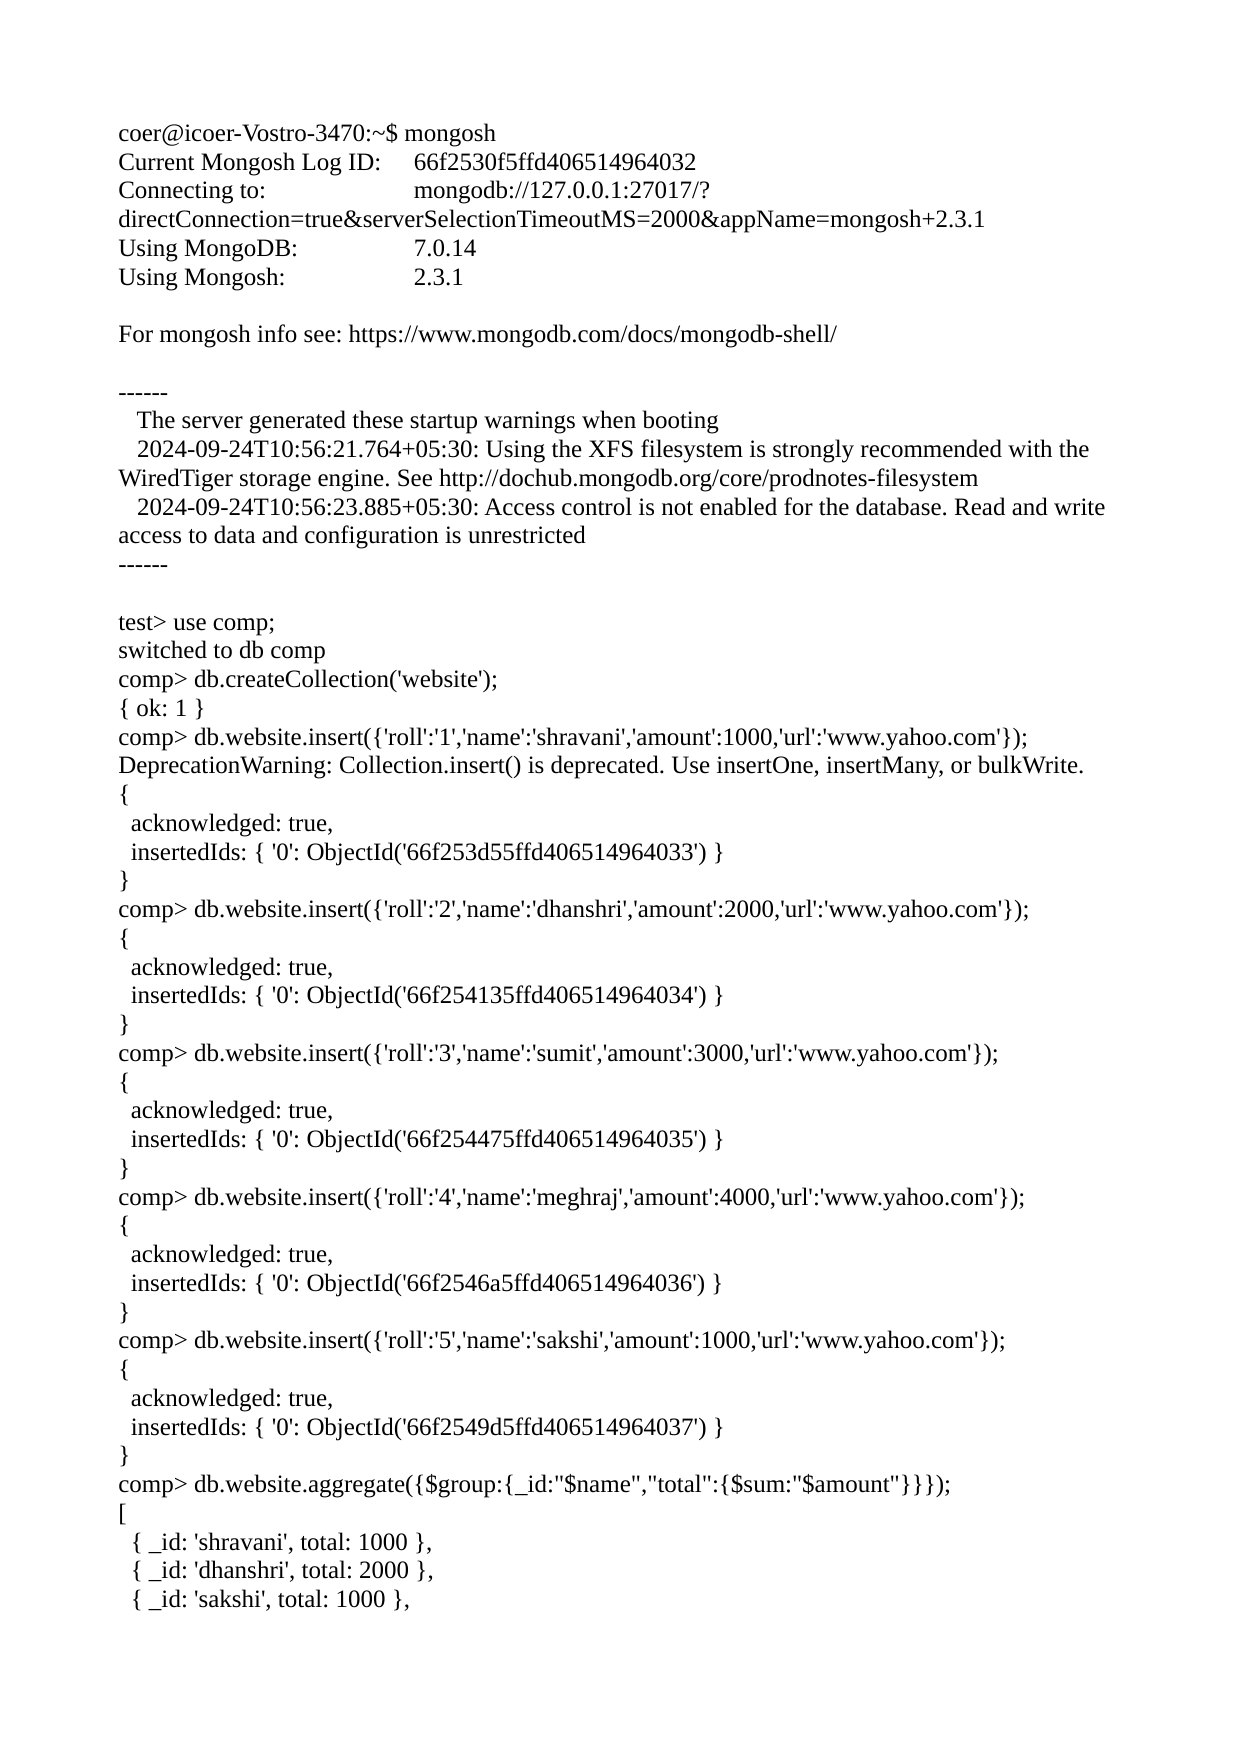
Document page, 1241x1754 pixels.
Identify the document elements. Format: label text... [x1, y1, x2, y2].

text Using Mongosh: 2.3.1 [118, 262, 1122, 291]
text insertedIds: { '0': ObjectId('66f254135ffd406514964034') } [118, 981, 1122, 1009]
text insertedIds: { '0': ObjectId('66f254475ffd406514964035') } [118, 1124, 1122, 1153]
text { [118, 1067, 1122, 1096]
text comp> db.website.insert({'roll':'2','name':'dhanshri','amount':2000,'url':'www.yahoo.com'}); [118, 894, 1122, 923]
text { [118, 1354, 1122, 1383]
text { _id: 'shravani', total: 1000 }, [118, 1527, 1122, 1556]
text coer@icoer-Vostro-3470:~$ mongosh [118, 118, 1122, 147]
text { [118, 1211, 1122, 1239]
text Connecting to: mongodb://127.0.0.1:27017/?directConnection=true&serverSelectionTimeoutMS=2000&appName=mongosh+2.3.1 [118, 176, 1122, 233]
text acknowledged: true, [118, 1096, 1122, 1124]
text insertedIds: { '0': ObjectId('66f2549d5ffd406514964037') } [118, 1412, 1122, 1441]
text ------ [118, 377, 1122, 406]
text [ [118, 1498, 1122, 1527]
text comp> db.website.insert({'roll':'3','name':'sumit','amount':3000,'url':'www.yahoo.com'}); [118, 1038, 1122, 1067]
text 2024-09-24T10:56:23.885+05:30: Access control is not enabled for the database. Read and write access to data and configuration is unrestricted [118, 492, 1122, 549]
text { [118, 779, 1122, 808]
text comp> db.website.insert({'roll':'5','name':'sakshi','amount':1000,'url':'www.yahoo.com'}); [118, 1326, 1122, 1354]
text comp> db.website.insert({'roll':'1','name':'shravani','amount':1000,'url':'www.yahoo.com'}); [118, 722, 1122, 751]
text The server generated these startup warnings when booting [118, 406, 1122, 434]
text comp> db.website.insert({'roll':'4','name':'meghraj','amount':4000,'url':'www.yahoo.com'}); [118, 1182, 1122, 1211]
text test> use comp; [118, 607, 1122, 636]
text DeprecationWarning: Collection.insert() is deprecated. Use insertOne, insertMany, or bulkWrite. [118, 751, 1122, 779]
text 2024-09-24T10:56:21.764+05:30: Using the XFS filesystem is strongly recommended with the WiredTiger storage engine. See http://dochub.mongodb.org/core/prodnotes-filesystem [118, 434, 1122, 492]
text acknowledged: true, [118, 808, 1122, 837]
text insertedIds: { '0': ObjectId('66f253d55ffd406514964033') } [118, 837, 1122, 866]
text insertedIds: { '0': ObjectId('66f2546a5ffd406514964036') } [118, 1268, 1122, 1297]
text Using MongoDB: 7.0.14 [118, 233, 1122, 262]
text } [118, 1009, 1122, 1038]
text } [118, 866, 1122, 894]
text comp> db.website.aggregate({$group:{_id:"$name","total":{$sum:"$amount"}}}); [118, 1469, 1122, 1498]
text { _id: 'sakshi', total: 1000 }, [118, 1584, 1122, 1613]
text Current Mongosh Log ID: 66f2530f5ffd406514964032 [118, 147, 1122, 176]
text { [118, 923, 1122, 952]
text acknowledged: true, [118, 1383, 1122, 1412]
text { ok: 1 } [118, 693, 1122, 722]
text } [118, 1441, 1122, 1469]
text acknowledged: true, [118, 952, 1122, 981]
text { _id: 'dhanshri', total: 2000 }, [118, 1556, 1122, 1584]
text } [118, 1153, 1122, 1182]
text comp> db.createCollection('website'); [118, 664, 1122, 693]
text acknowledged: true, [118, 1239, 1122, 1268]
text For mongosh info see: https://www.mongodb.com/docs/mongodb-shell/ [118, 319, 1122, 348]
text ------ [118, 549, 1122, 578]
text switched to db comp [118, 636, 1122, 664]
text } [118, 1297, 1122, 1326]
